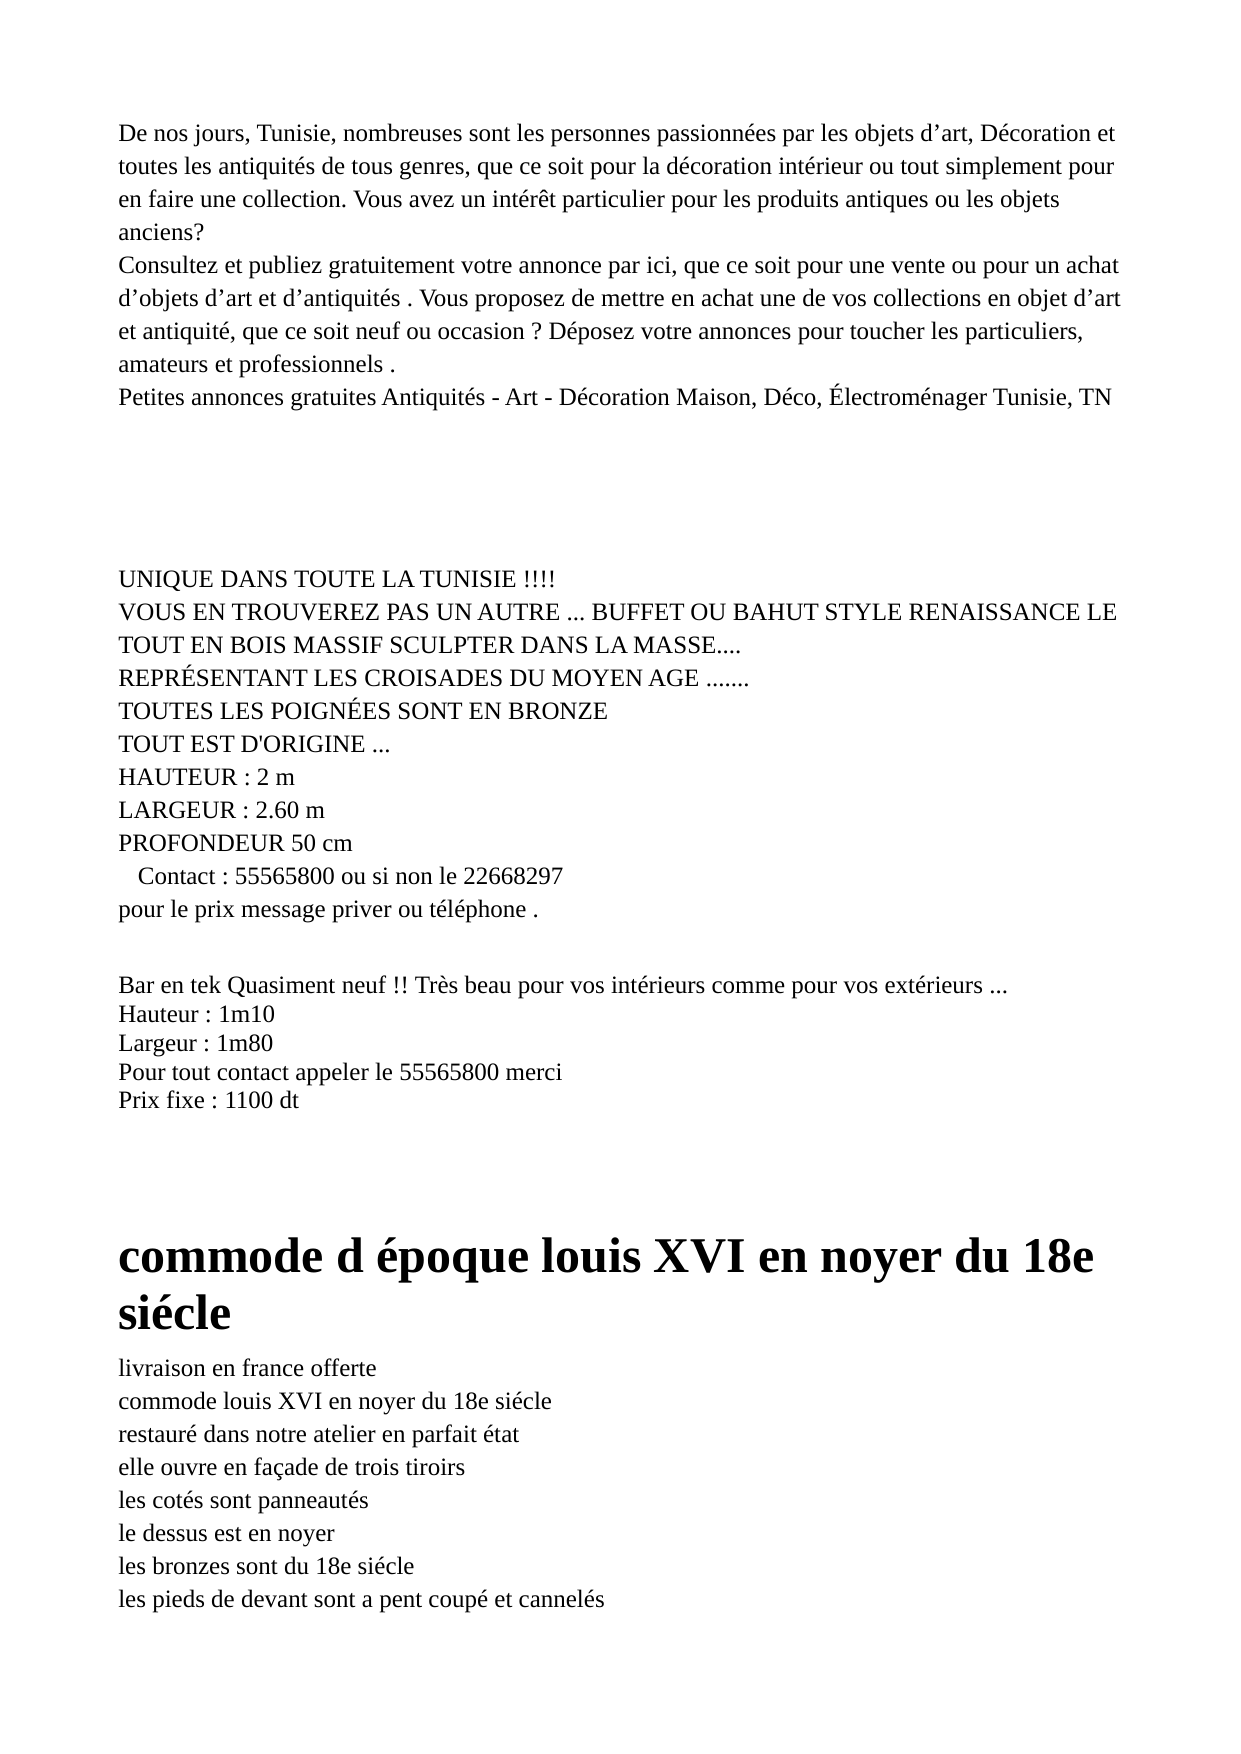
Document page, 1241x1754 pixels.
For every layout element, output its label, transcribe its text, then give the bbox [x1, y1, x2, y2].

text De nos jours, Tunisie, nombreuses sont les personnes passionnées par les objets d’art, Décoration et toutes les antiquités de tous genres, que ce soit pour la décoration intérieur ou tout simplement pour en faire une collection. Vous avez un intérêt particulier pour les produits antiques ou les objets anciens? Consultez et publiez gratuitement votre annonce par ici, que ce soit pour une vente ou pour un achat d’objets d’art et d’antiquités . Vous proposez de mettre en achat une de vos collections en objet d’art et antiquité, que ce soit neuf ou occasion ? Déposez votre annonces pour toucher les particuliers, amateurs et professionnels . Petites annonces gratuites Antiquités - Art - Décoration Maison, Déco, Électroménager Tunisie, TN [118, 118, 1122, 411]
text livraison en france offerte commode louis XVI en noyer du 18e siécle restauré dans notre atelier en parfait état elle ouvre en façade de trois tiroirs les cotés sont panneautés le dessus est en noyer les bronzes sont du 18e siécle les pieds de devant sont a pent coupé et cannelés [118, 1353, 1122, 1613]
text Bar en tek Quasiment neuf !! Très beau pour vos intérieurs comme pour vos extérieurs ... Hauteur : 1m10 Largeur : 1m80 Pour tout contact appeler le 55565800 merci Prix fixe : 1100 dt [118, 970, 1122, 1114]
subtitle commode d époque louis XVI en noyer du 18e siécle [118, 1225, 1122, 1340]
text UNIQUE DANS TOUTE LA TUNISIE !!!! VOUS EN TROUVEREZ PAS UN AUTRE ... BUFFET OU BAHUT STYLE RENAISSANCE LE TOUT EN BOIS MASSIF SCULPTER DANS LA MASSE.... REPRÉSENTANT LES CROISADES DU MOYEN AGE ....... TOUTES LES POIGNÉES SONT EN BRONZE TOUT EST D'ORIGINE ... HAUTEUR : 2 m LARGEUR : 2.60 m PROFONDEUR 50 cm 📞Contact : 55565800 ou si non le 22668297 pour le prix message priver ou téléphone . [118, 564, 1122, 923]
